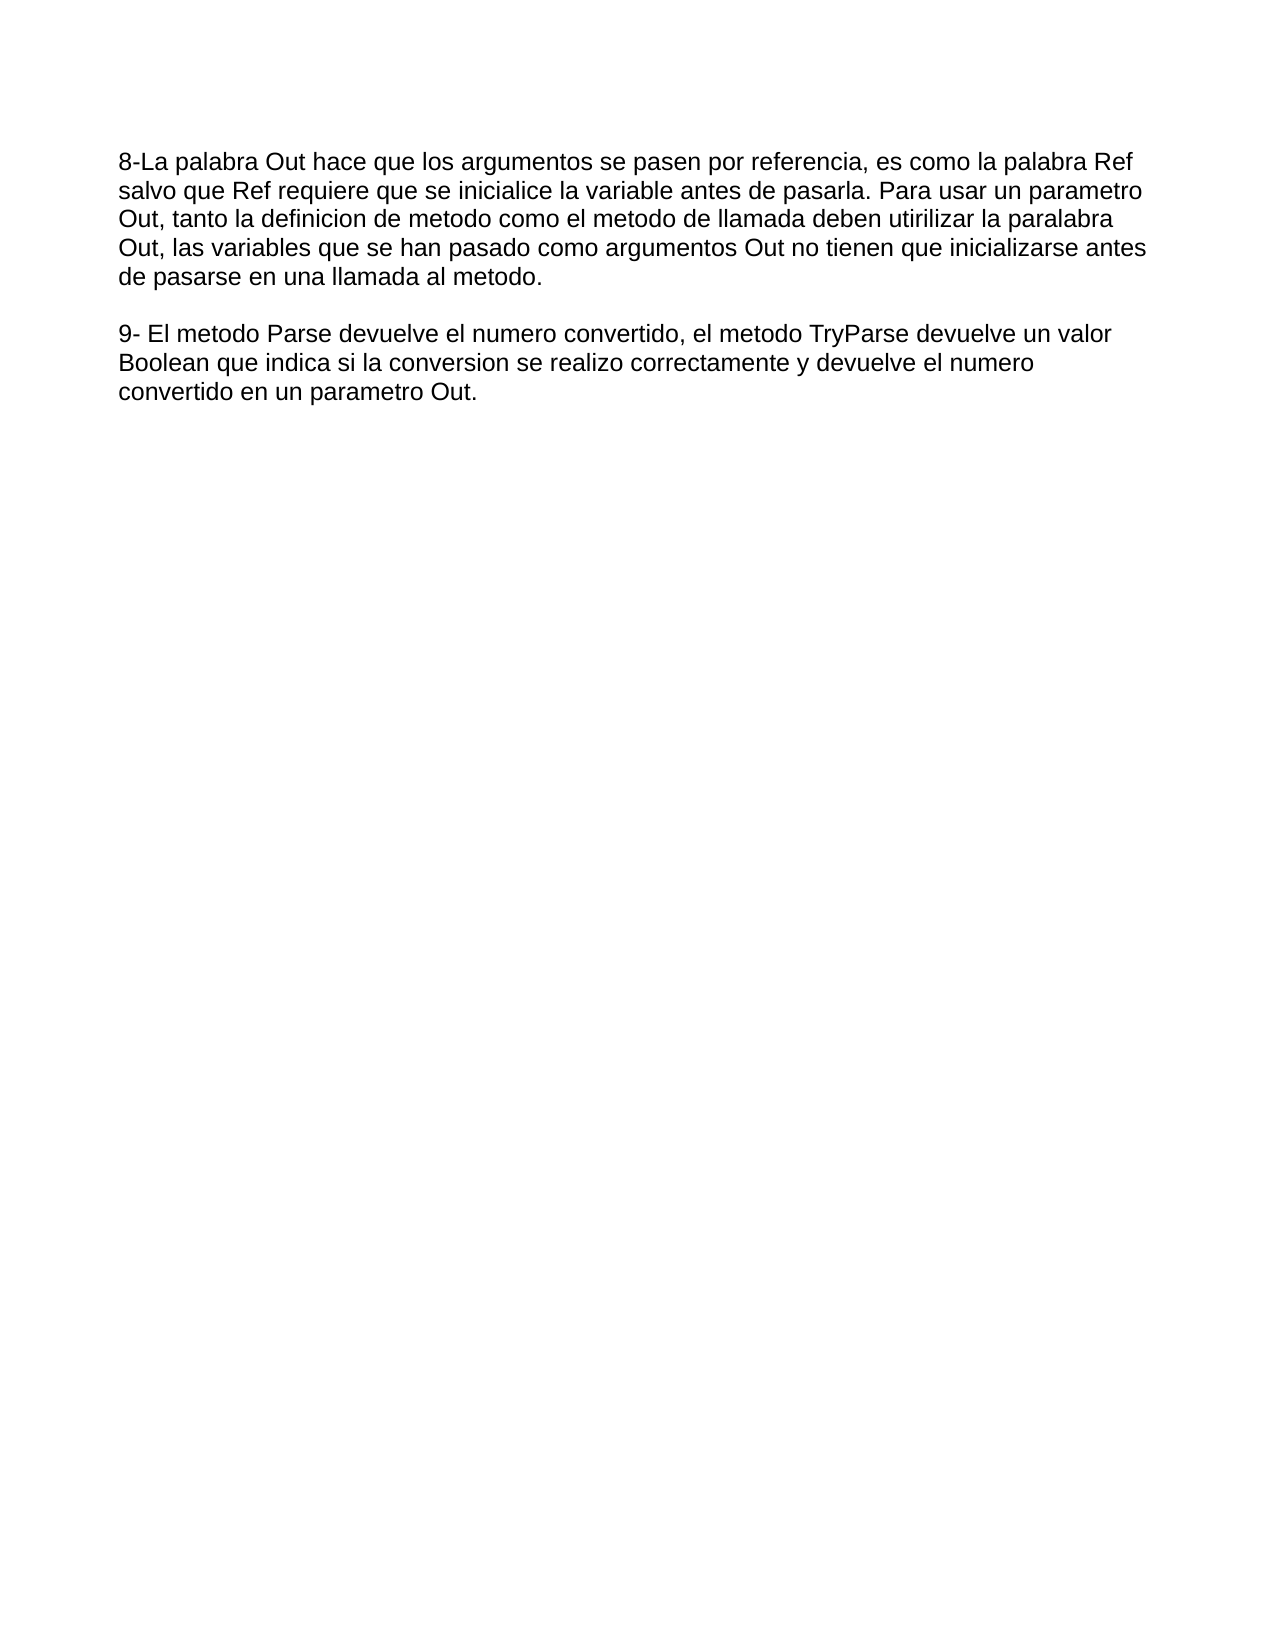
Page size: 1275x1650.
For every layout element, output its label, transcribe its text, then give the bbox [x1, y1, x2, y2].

text 9- El metodo Parse devuelve el numero convertido, el metodo TryParse devuelve un valor Boolean que indica si la conversion se realizo correctamente y devuelve el numero convertido en un parametro Out. [118, 319, 1157, 406]
text 8-La palabra Out hace que los argumentos se pasen por referencia, es como la palabra Ref salvo que Ref requiere que se inicialice la variable antes de pasarla. Para usar un parametro Out, tanto la definicion de metodo como el metodo de llamada deben utirilizar la paralabra Out, las variables que se han pasado como argumentos Out no tienen que inicializarse antes de pasarse en una llamada al metodo. [118, 147, 1157, 291]
